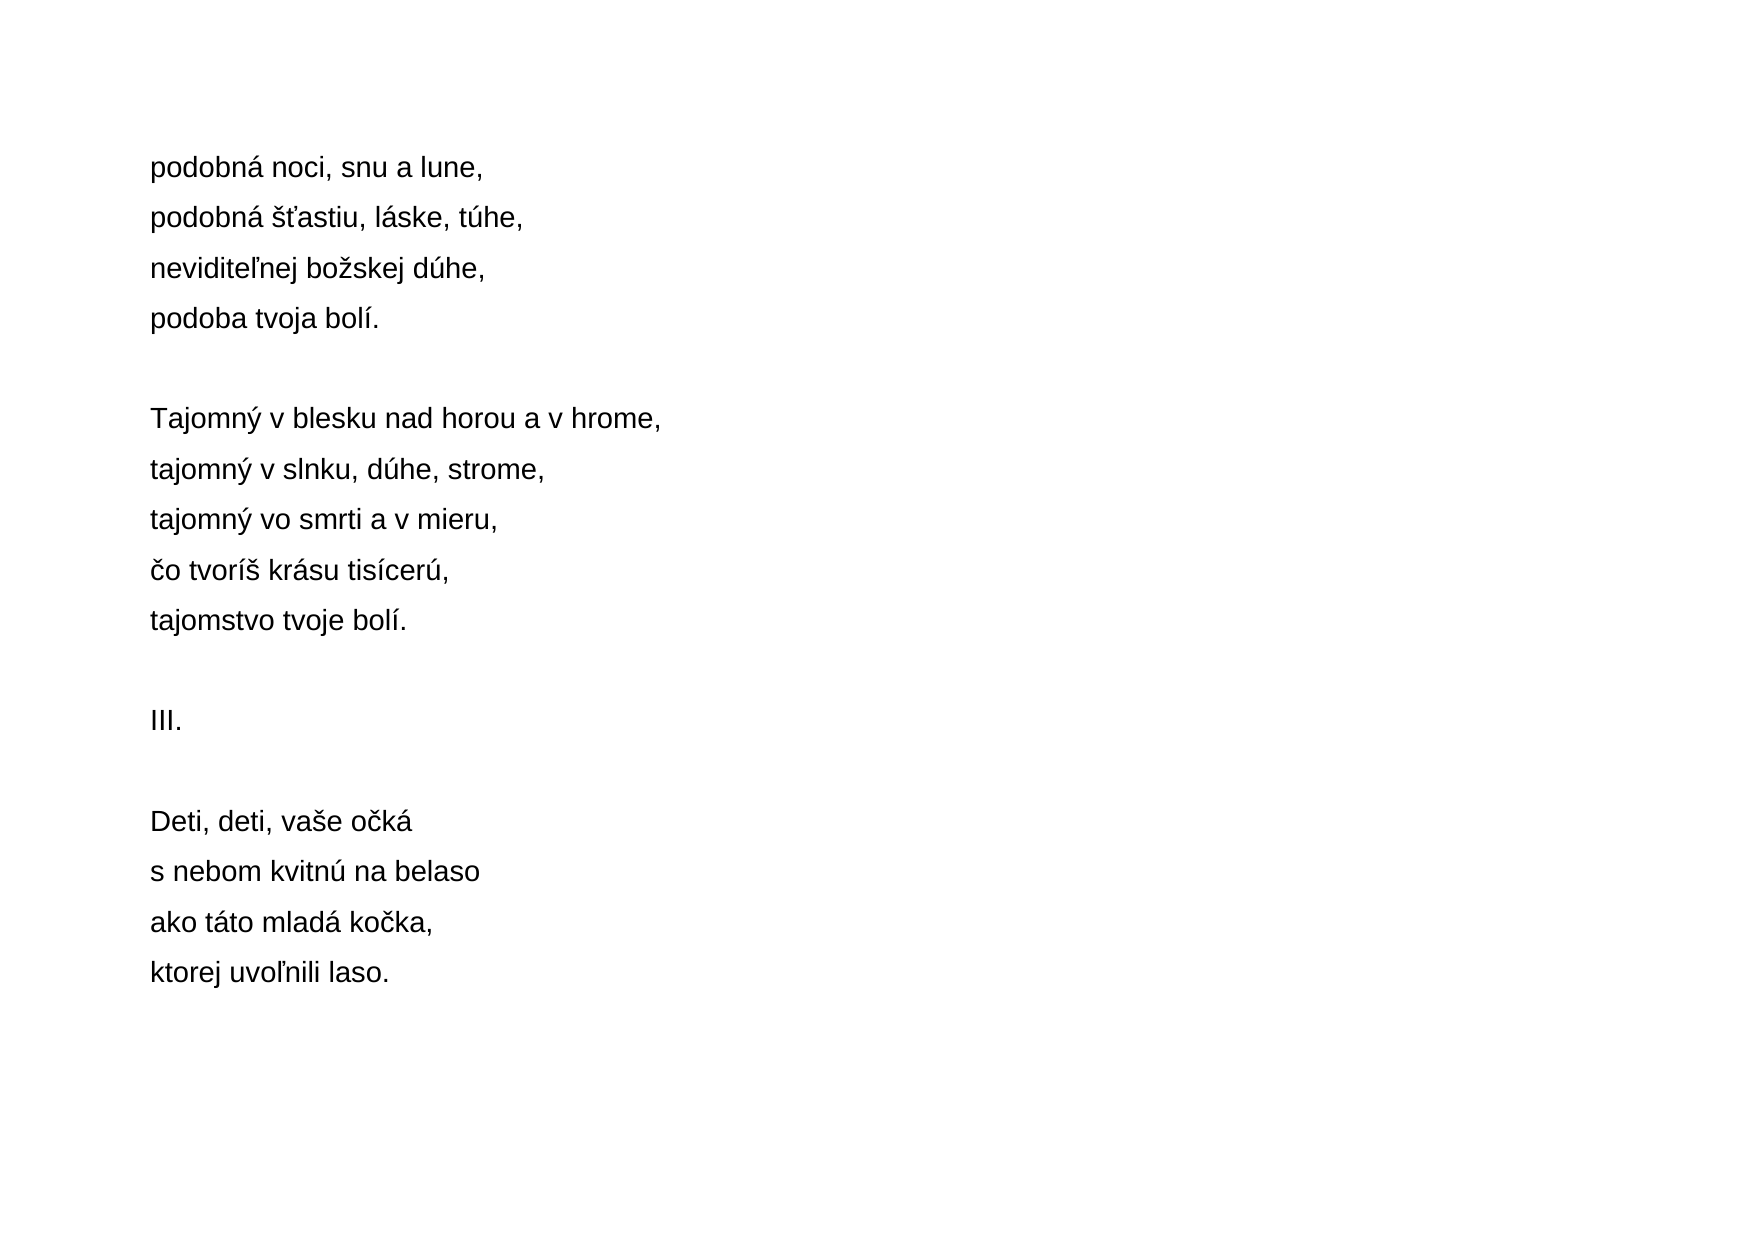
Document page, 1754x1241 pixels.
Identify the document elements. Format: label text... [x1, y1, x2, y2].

text tajomný v slnku, dúhe, strome, [150, 452, 1243, 485]
text tajomný vo smrti a v mieru, [150, 502, 1243, 536]
text neviditeľnej božskej dúhe, [150, 251, 1243, 284]
text ako táto mladá kočka, [150, 905, 1243, 938]
text Tajomný v blesku nad horou a v hrome, [150, 402, 1243, 435]
text tajomstvo tvoje bolí. [150, 603, 1243, 636]
text podoba tvoja bolí. [150, 301, 1243, 334]
text s nebom kvitnú na belaso [150, 854, 1243, 888]
text podobná šťastiu, láske, túhe, [150, 200, 1243, 234]
text Deti, deti, vaše očká [150, 804, 1243, 838]
text ktorej uvoľnili laso. [150, 955, 1243, 988]
text podobná noci, snu a lune, [150, 150, 1243, 183]
text III. [150, 703, 1243, 737]
text čo tvoríš krásu tisícerú, [150, 552, 1243, 586]
